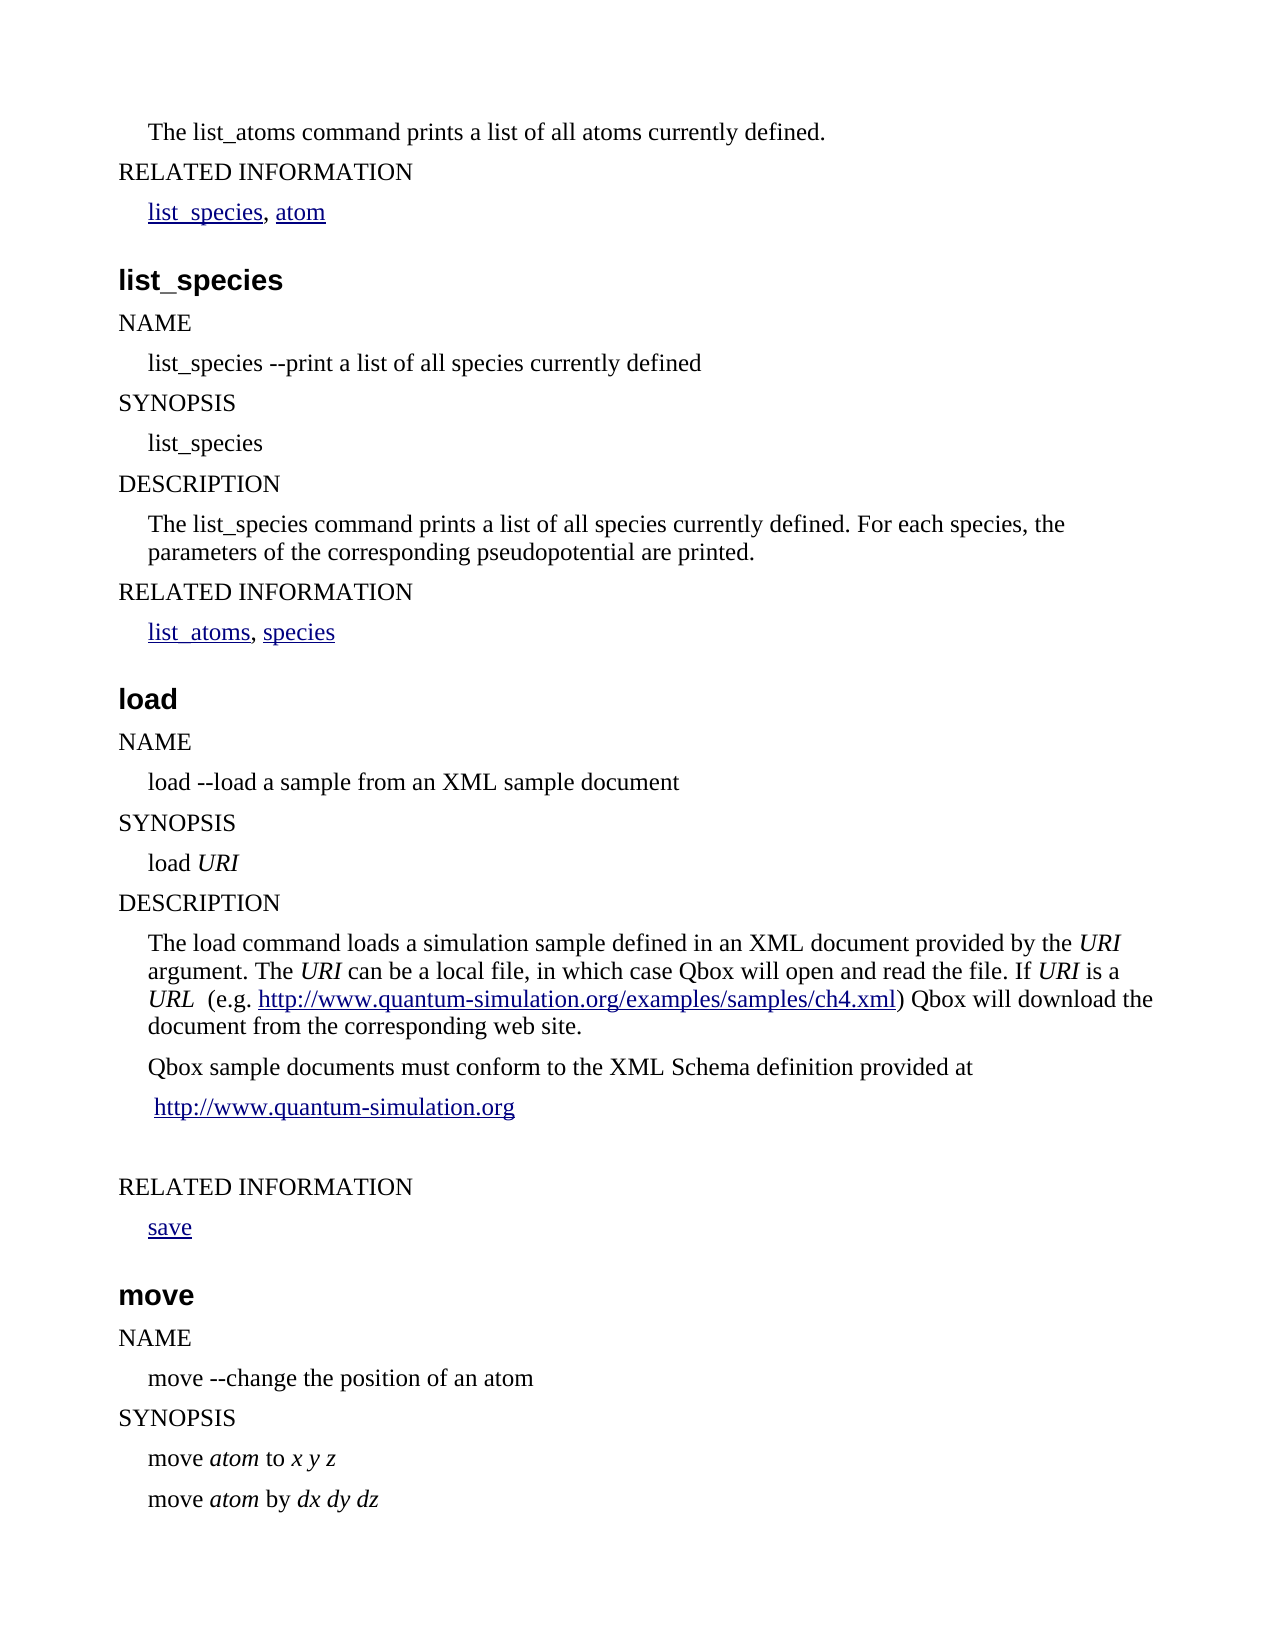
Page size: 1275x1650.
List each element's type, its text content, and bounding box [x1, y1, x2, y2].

text The list_species command prints a list of all species currently defined. For each species, the parameters of the corresponding pseudopotential are printed. [148, 510, 1157, 565]
text SYNOPSIS [118, 1404, 1157, 1432]
text RELATED INFORMATION [118, 578, 1157, 606]
text DESCRIPTION [118, 470, 1157, 497]
text DESCRIPTION [118, 889, 1157, 917]
subtitle list_species [118, 264, 1157, 296]
text list_atoms, species [148, 618, 1157, 646]
text SYNOPSIS [118, 809, 1157, 836]
text RELATED INFORMATION [118, 1173, 1157, 1201]
text move atom to x y z [148, 1444, 1157, 1472]
text NAME [118, 1324, 1157, 1352]
text NAME [118, 728, 1157, 756]
text list_species --print a list of all species currently defined [148, 349, 1157, 377]
text load URI [148, 849, 1157, 877]
text NAME [118, 309, 1157, 337]
text RELATED INFORMATION [118, 158, 1157, 186]
text move atom by dx dy dz [148, 1485, 1157, 1512]
text The load command loads a simulation sample defined in an XML document provided by the URI argument. The URI can be a local file, in which case Qbox will open and read the file. If URI is a URL (e.g. http://www.quantum-simulation.org/examples/samples/ch4.xml) Qbox will download the document from the corresponding web site. [148, 929, 1157, 1040]
text Qbox sample documents must conform to the XML Schema definition provided at [148, 1053, 1157, 1080]
text http://www.quantum-simulation.org [148, 1093, 1157, 1121]
text list_species, atom [148, 198, 1157, 226]
text list_species [148, 429, 1157, 457]
text SYNOPSIS [118, 389, 1157, 417]
text move --change the position of an atom [148, 1364, 1157, 1392]
text save [148, 1213, 1157, 1241]
subtitle load [118, 683, 1157, 716]
text The list_atoms command prints a list of all atoms currently defined. [148, 118, 1157, 146]
subtitle move [118, 1279, 1157, 1311]
text load --load a sample from an XML sample document [148, 768, 1157, 796]
